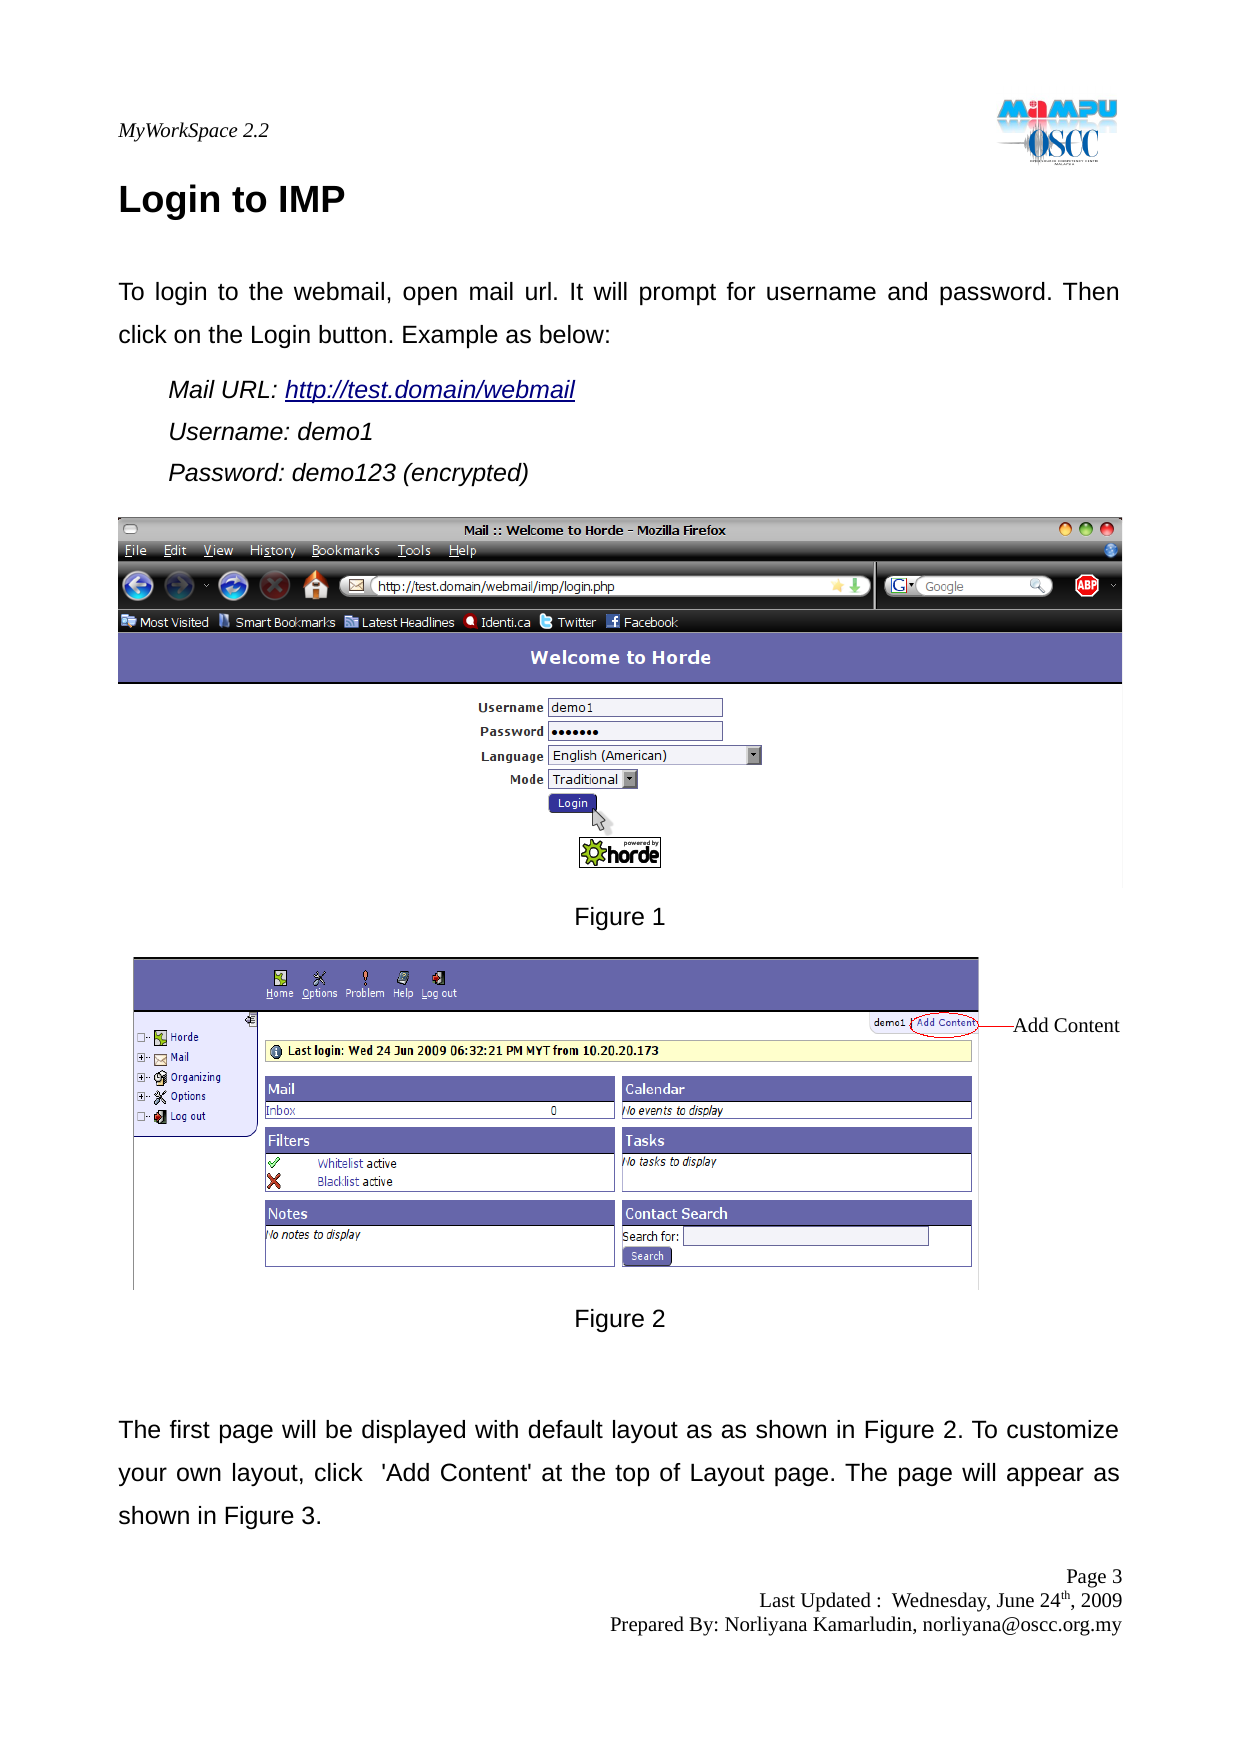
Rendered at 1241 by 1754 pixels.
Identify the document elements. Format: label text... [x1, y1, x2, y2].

text Figure 1 [118, 888, 1122, 931]
text Username: demo1 [168, 417, 1122, 446]
picture [133, 957, 979, 1290]
text Mail URL: http://test.domain/webmail [168, 376, 1122, 404]
subtitle Login to IMP [118, 177, 1122, 221]
picture [996, 86, 1118, 166]
text The first page will be displayed with default layout as as shown in Figure 2. To customize your own layout, click 'Add Content' at the top of Layout page. The page will appear as shown in Figure 3. [118, 1415, 1122, 1530]
text To login to the webmail, open mail url. It will prompt for username and password. Then click on the Login button. Example as below: [118, 277, 1122, 349]
text [118, 499, 1122, 517]
text Figure 2 [118, 958, 1122, 1332]
picture [118, 517, 1123, 888]
text Password: demo123 (encrypted) [168, 458, 1122, 487]
